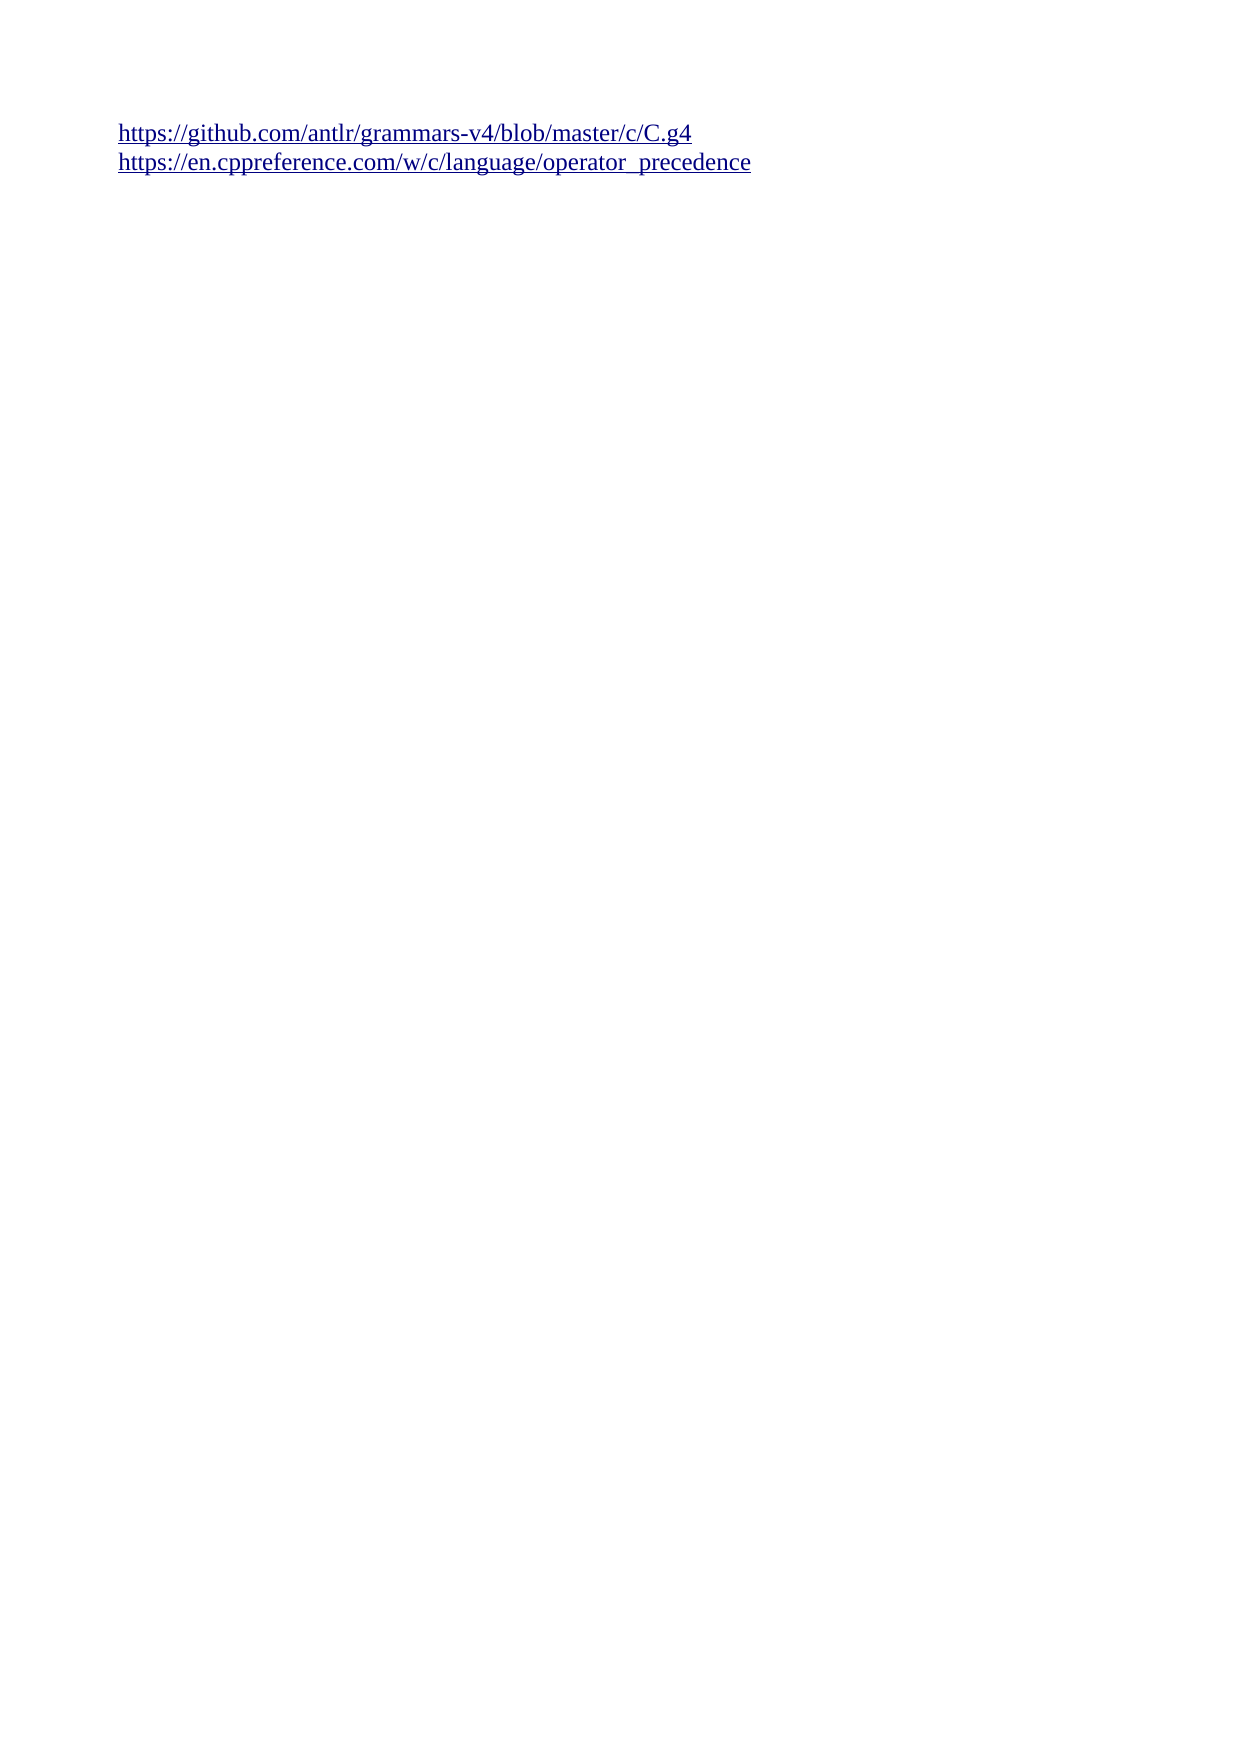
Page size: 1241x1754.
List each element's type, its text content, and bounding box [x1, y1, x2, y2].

text https://en.cppreference.com/w/c/language/operator_precedence [118, 147, 1122, 176]
text https://github.com/antlr/grammars-v4/blob/master/c/C.g4 [118, 118, 1122, 147]
